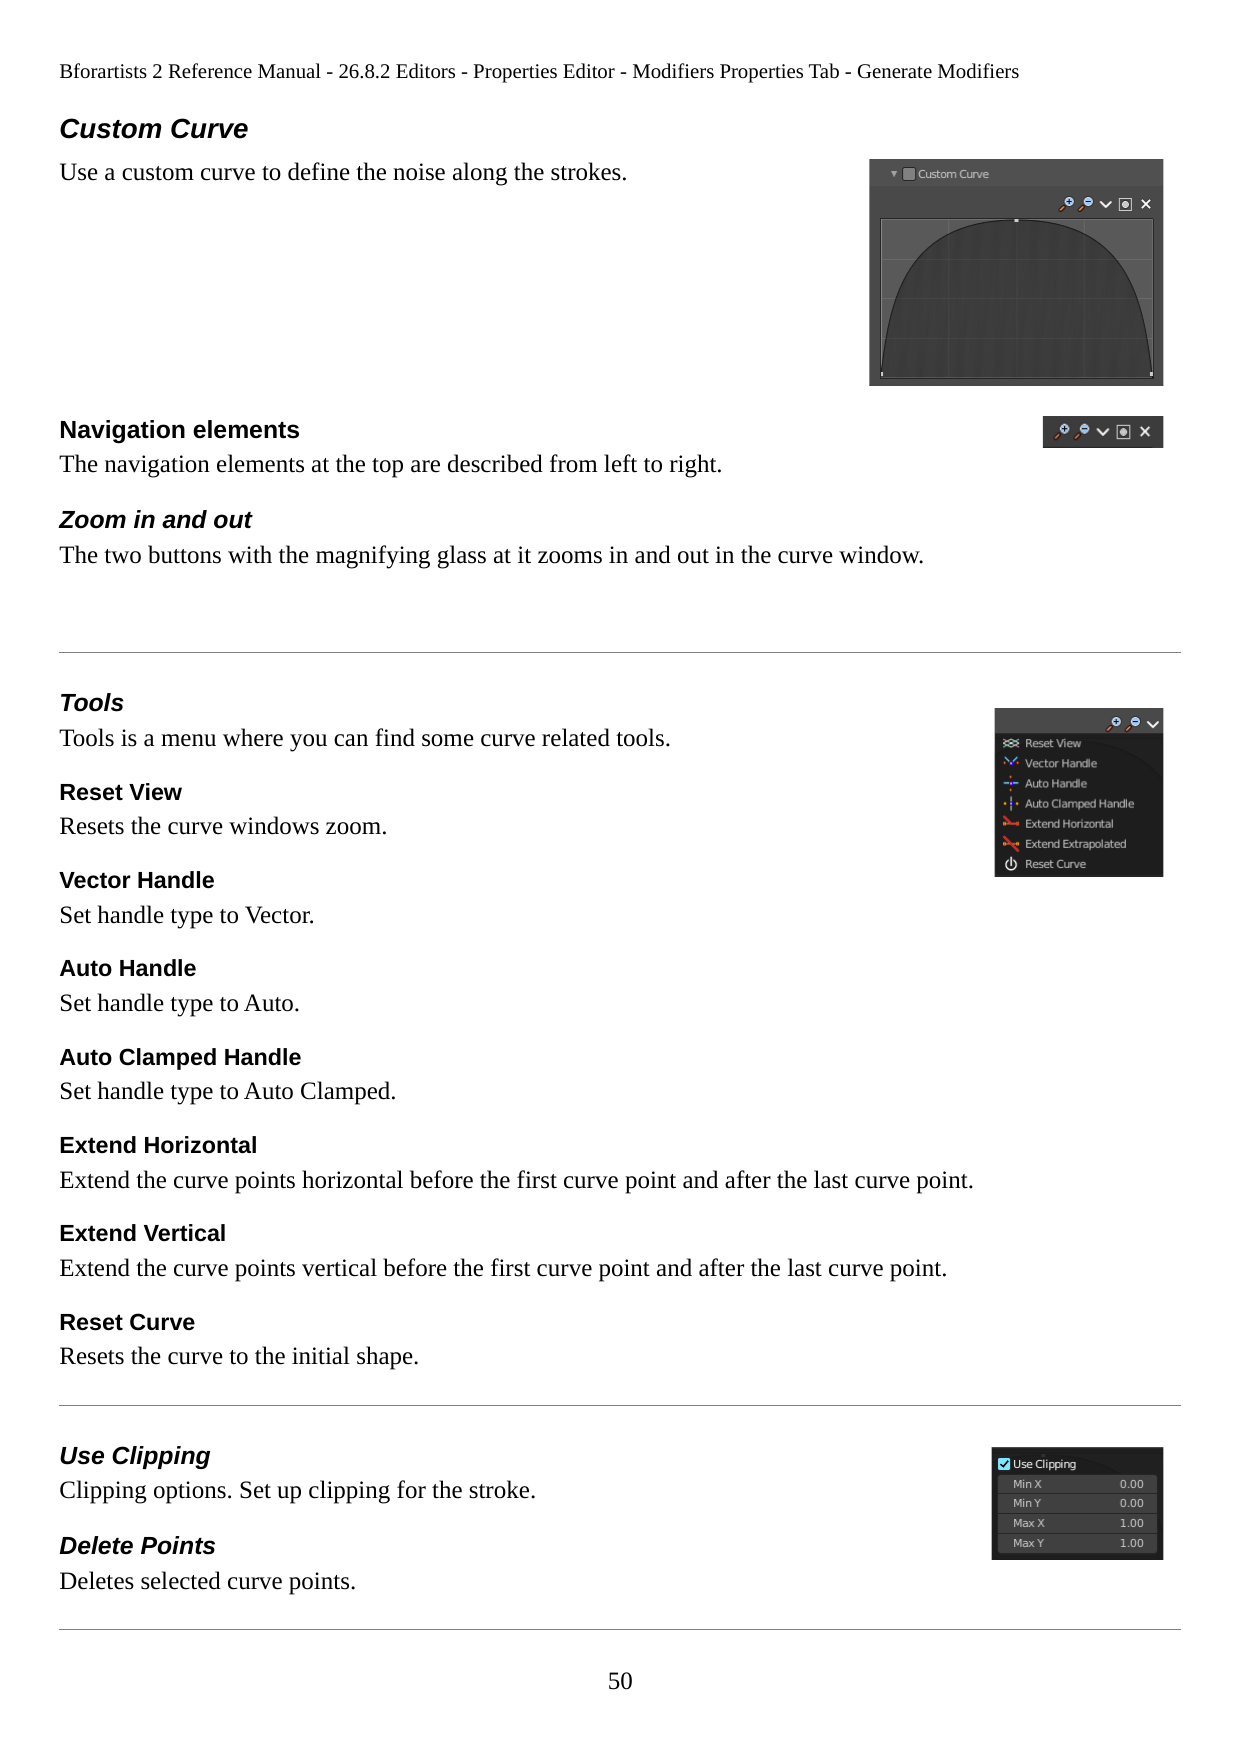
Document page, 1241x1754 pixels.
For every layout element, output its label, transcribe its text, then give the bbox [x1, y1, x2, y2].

text Clipping options. Set up clipping for the stroke. [59, 1476, 991, 1504]
text Extend the curve points horizontal before the first curve point and after the last curve point. [59, 1165, 1181, 1193]
picture [991, 1447, 1164, 1560]
text The navigation elements at the top are described from left to right. [59, 449, 1181, 478]
subtitle Tools [59, 688, 1181, 717]
text Set handle type to Auto. [59, 988, 1181, 1017]
subtitle Navigation elements [59, 415, 1181, 443]
picture [1042, 416, 1164, 448]
subtitle Vector Handle [59, 867, 1181, 893]
text Resets the curve windows zoom. [59, 811, 994, 840]
subtitle Use Clipping [59, 1441, 1181, 1469]
text Tools is a menu where you can find some curve related tools. [59, 723, 994, 752]
subtitle Auto Clamped Handle [59, 1043, 1181, 1070]
text Resets the curve to the initial shape. [59, 1341, 1181, 1370]
subtitle Reset Curve [59, 1308, 1181, 1335]
picture [994, 708, 1164, 877]
subtitle [1164, 1531, 1181, 1559]
subtitle Auto Handle [59, 955, 1181, 982]
subtitle Extend Horizontal [59, 1132, 1181, 1158]
subtitle [1164, 778, 1181, 805]
text Use a custom curve to define the noise along the strokes. [59, 157, 1181, 186]
text Set handle type to Auto Clamped. [59, 1076, 1181, 1105]
picture [869, 159, 1164, 386]
subtitle Reset View [59, 778, 994, 805]
text The two buttons with the magnifying glass at it zooms in and out in the curve window. [59, 540, 1181, 568]
subtitle Custom Curve [59, 113, 1181, 144]
subtitle Extend Vertical [59, 1220, 1181, 1247]
subtitle Delete Points [59, 1531, 991, 1559]
text Extend the curve points vertical before the first curve point and after the last curve point. [59, 1253, 1181, 1282]
text Set handle type to Vector. [59, 900, 1181, 928]
text Deletes selected curve points. [59, 1566, 1181, 1594]
subtitle Zoom in and out [59, 505, 1181, 533]
